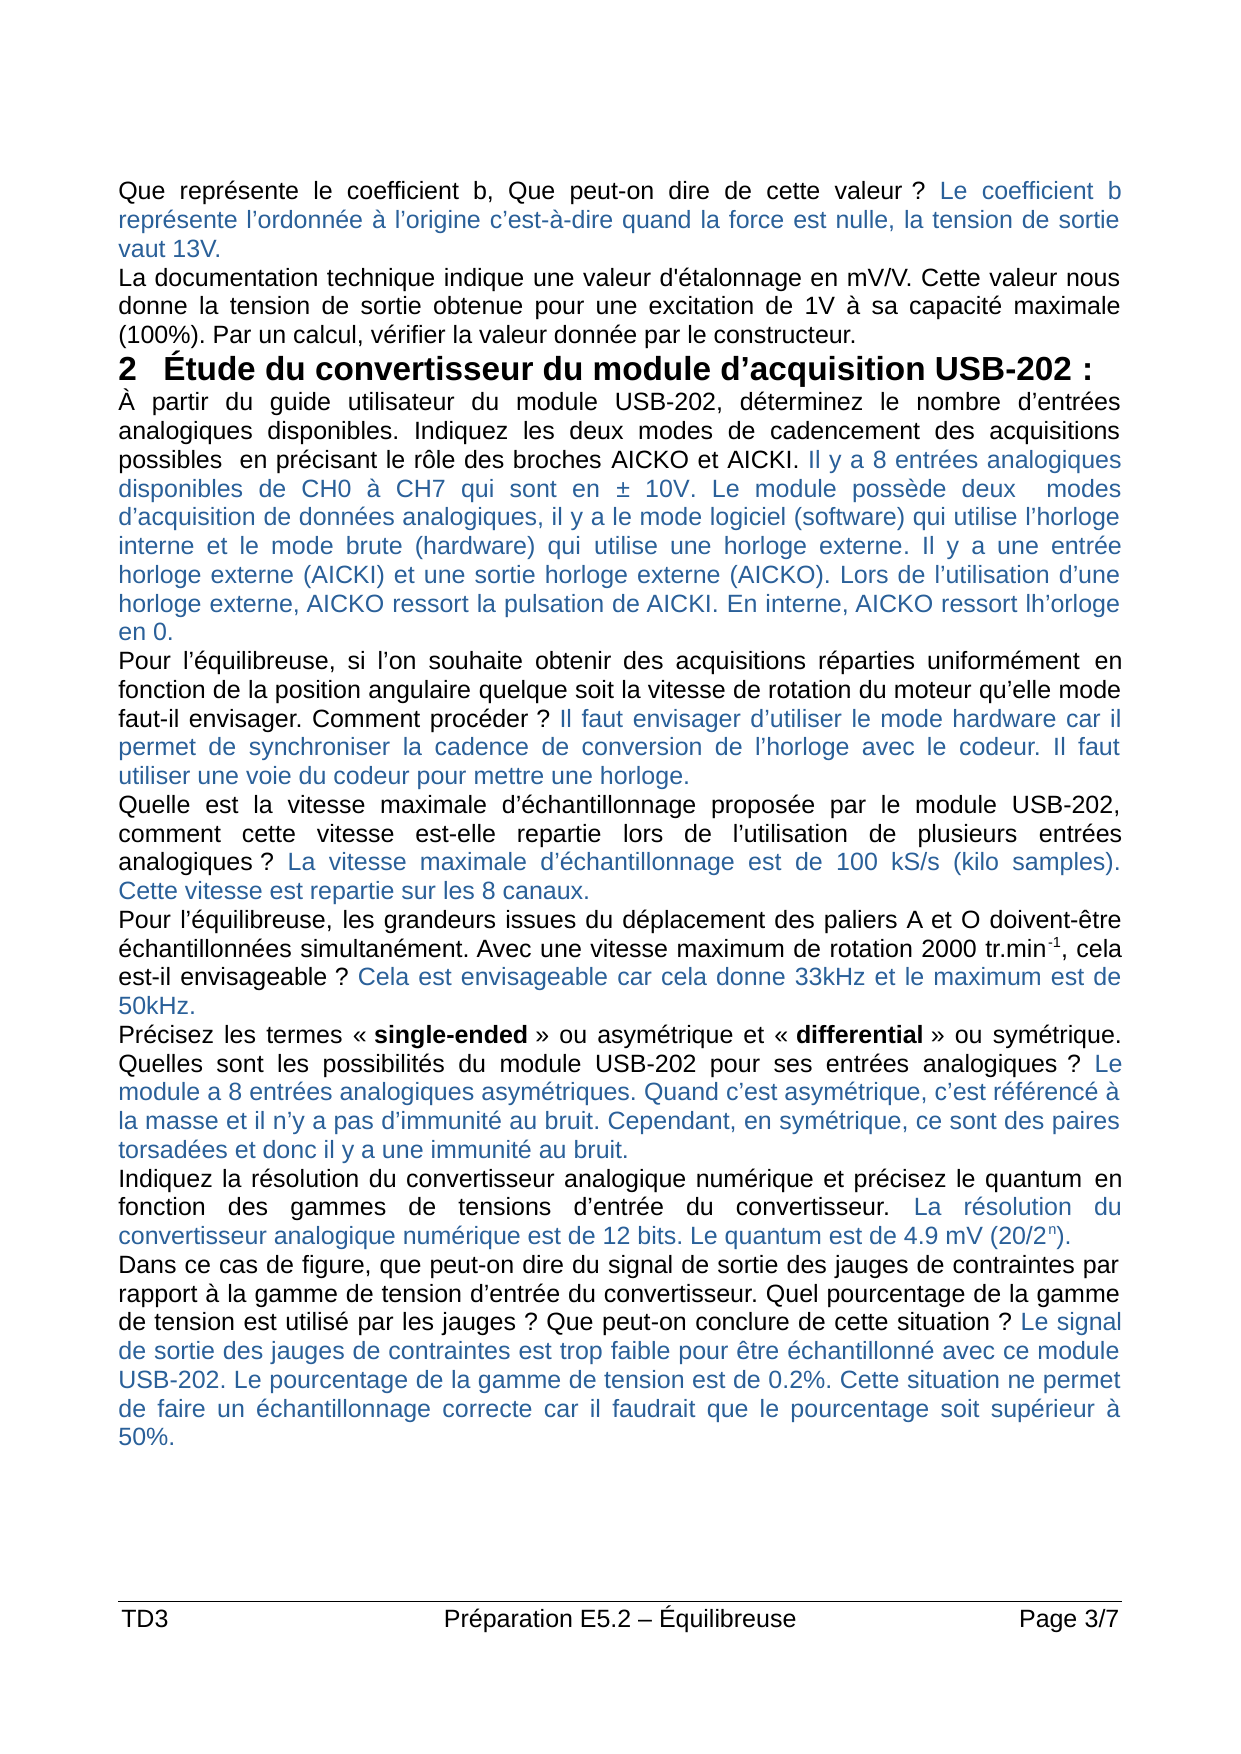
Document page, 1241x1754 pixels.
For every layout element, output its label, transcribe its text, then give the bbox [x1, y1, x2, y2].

text Pour l’équilibreuse, les grandeurs issues du déplacement des paliers A et O doivent-être échantillonnées simultanément. Avec une vitesse maximum de rotation 2000 tr.min-1, cela est-il envisageable ? Cela est envisageable car cela donne 33kHz et le maximum est de 50kHz. [118, 905, 1122, 1020]
subtitle Étude du convertisseur du module d’acquisition USB-202 : [118, 349, 1122, 387]
text Dans ce cas de figure, que peut-on dire du signal de sortie des jauges de contraintes par rapport à la gamme de tension d’entrée du convertisseur. Quel pourcentage de la gamme de tension est utilisé par les jauges ? Que peut-on conclure de cette situation ? Le signal de sortie des jauges de contraintes est trop faible pour être échantillonné avec ce module USB-202. Le pourcentage de la gamme de tension est de 0.2%. Cette situation ne permet de faire un échantillonnage correcte car il faudrait que le pourcentage soit supérieur à 50%. [118, 1250, 1122, 1451]
text À partir du guide utilisateur du module USB-202, déterminez le nombre d’entrées analogiques disponibles. Indiquez les deux modes de cadencement des acquisitions possibles en précisant le rôle des broches AICKO et AICKI. Il y a 8 entrées analogiques disponibles de CH0 à CH7 qui sont en ± 10V. Le module possède deux modes d’acquisition de données analogiques, il y a le mode logiciel (software) qui utilise l’horloge interne et le mode brute (hardware) qui utilise une horloge externe. Il y a une entrée horloge externe (AICKI) et une sortie horloge externe (AICKO). Lors de l’utilisation d’une horloge externe, AICKO ressort la pulsation de AICKI. En interne, AICKO ressort lh’orloge en 0. [118, 387, 1122, 646]
text Précisez les termes « single-ended » ou asymétrique et « differential » ou symétrique. Quelles sont les possibilités du module USB-202 pour ses entrées analogiques ? Le module a 8 entrées analogiques asymétriques. Quand c’est asymétrique, c’est référencé à la masse et il n’y a pas d’immunité au bruit. Cependant, en symétrique, ce sont des paires torsadées et donc il y a une immunité au bruit. [118, 1020, 1122, 1163]
text Quelle est la vitesse maximale d’échantillonnage proposée par le module USB-202, comment cette vitesse est-elle repartie lors de l’utilisation de plusieurs entrées analogiques ? La vitesse maximale d’échantillonnage est de 100 kS/s (kilo samples). Cette vitesse est repartie sur les 8 canaux. [118, 790, 1122, 905]
text Pour l’équilibreuse, si l’on souhaite obtenir des acquisitions réparties uniformément en fonction de la position angulaire quelque soit la vitesse de rotation du moteur qu’elle mode faut-il envisager. Comment procéder ? Il faut envisager d’utiliser le mode hardware car il permet de synchroniser la cadence de conversion de l’horloge avec le codeur. Il faut utiliser une voie du codeur pour mettre une horloge. [118, 646, 1122, 790]
text Indiquez la résolution du convertisseur analogique numérique et précisez le quantum en fonction des gammes de tensions d’entrée du convertisseur. La résolution du convertisseur analogique numérique est de 12 bits. Le quantum est de 4.9 mV (20/2n). [118, 1163, 1122, 1250]
text Que représente le coefficient b, Que peut-on dire de cette valeur ? Le coefficient b représente l’ordonnée à l’origine c’est-à-dire quand la force est nulle, la tension de sortie vaut 13V. [118, 176, 1122, 263]
text La documentation technique indique une valeur d'étalonnage en mV/V. Cette valeur nous donne la tension de sortie obtenue pour une excitation de 1V à sa capacité maximale (100%). Par un calcul, vérifier la valeur donnée par le constructeur. [118, 263, 1122, 349]
